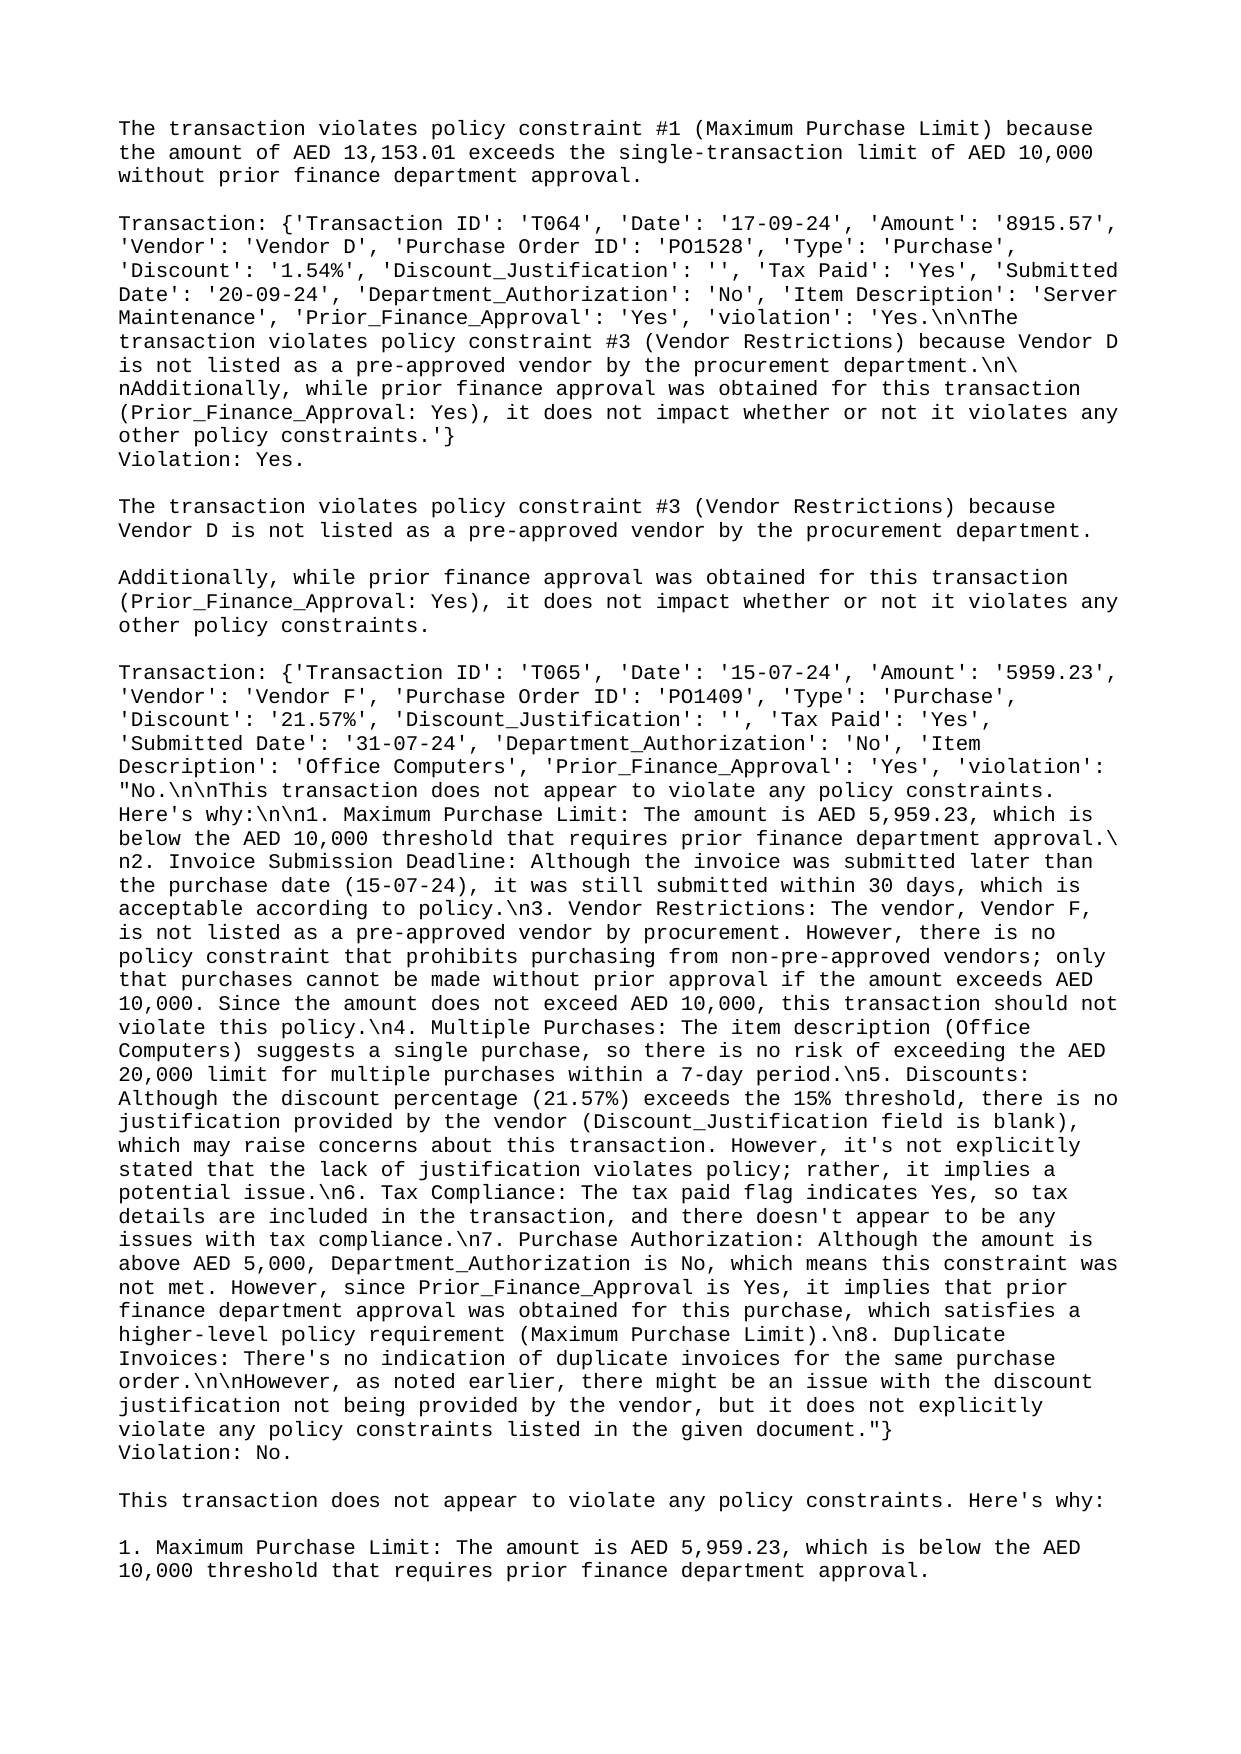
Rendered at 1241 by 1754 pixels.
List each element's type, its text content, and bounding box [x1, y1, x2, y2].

text Additionally, while prior finance approval was obtained for this transaction (Prior_Finance_Approval: Yes), it does not impact whether or not it violates any other policy constraints. [118, 567, 1122, 638]
text The transaction violates policy constraint #1 (Maximum Purchase Limit) because the amount of AED 13,153.01 exceeds the single-transaction limit of AED 10,000 without prior finance department approval. [118, 118, 1122, 189]
text Violation: No. [118, 1442, 1122, 1466]
text The transaction violates policy constraint #3 (Vendor Restrictions) because Vendor D is not listed as a pre-approved vendor by the procurement department. [118, 496, 1122, 544]
text Violation: Yes. [118, 449, 1122, 473]
text 1. Maximum Purchase Limit: The amount is AED 5,959.23, which is below the AED 10,000 threshold that requires prior finance department approval. [118, 1537, 1122, 1584]
text This transaction does not appear to violate any policy constraints. Here's why: [118, 1489, 1122, 1513]
text Transaction: {'Transaction ID': 'T065', 'Date': '15-07-24', 'Amount': '5959.23', 'Vendor': 'Vendor F', 'Purchase Order ID': 'PO1409', 'Type': 'Purchase', 'Discount': '21.57%', 'Discount_Justification': '', 'Tax Paid': 'Yes', 'Submitted Date': '31-07-24', 'Department_Authorization': 'No', 'Item Description': 'Office Computers', 'Prior_Finance_Approval': 'Yes', 'violation': "No.\n\nThis transaction does not appear to violate any policy constraints. Here's why:\n\n1. Maximum Purchase Limit: The amount is AED 5,959.23, which is below the AED 10,000 threshold that requires prior finance department approval.\n2. Invoice Submission Deadline: Although the invoice was submitted later than the purchase date (15-07-24), it was still submitted within 30 days, which is acceptable according to policy.\n3. Vendor Restrictions: The vendor, Vendor F, is not listed as a pre-approved vendor by procurement. However, there is no policy constraint that prohibits purchasing from non-pre-approved vendors; only that purchases cannot be made without prior approval if the amount exceeds AED 10,000. Since the amount does not exceed AED 10,000, this transaction should not violate this policy.\n4. Multiple Purchases: The item description (Office Computers) suggests a single purchase, so there is no risk of exceeding the AED 20,000 limit for multiple purchases within a 7-day period.\n5. Discounts: Although the discount percentage (21.57%) exceeds the 15% threshold, there is no justification provided by the vendor (Discount_Justification field is blank), which may raise concerns about this transaction. However, it's not explicitly stated that the lack of justification violates policy; rather, it implies a potential issue.\n6. Tax Compliance: The tax paid flag indicates Yes, so tax details are included in the transaction, and there doesn't appear to be any issues with tax compliance.\n7. Purchase Authorization: Although the amount is above AED 5,000, Department_Authorization is No, which means this constraint was not met. However, since Prior_Finance_Approval is Yes, it implies that prior finance department approval was obtained for this purchase, which satisfies a higher-level policy requirement (Maximum Purchase Limit).\n8. Duplicate Invoices: There's no indication of duplicate invoices for the same purchase order.\n\nHowever, as noted earlier, there might be an issue with the discount justification not being provided by the vendor, but it does not explicitly violate any policy constraints listed in the given document."} [118, 662, 1122, 1442]
text Transaction: {'Transaction ID': 'T064', 'Date': '17-09-24', 'Amount': '8915.57', 'Vendor': 'Vendor D', 'Purchase Order ID': 'PO1528', 'Type': 'Purchase', 'Discount': '1.54%', 'Discount_Justification': '', 'Tax Paid': 'Yes', 'Submitted Date': '20-09-24', 'Department_Authorization': 'No', 'Item Description': 'Server Maintenance', 'Prior_Finance_Approval': 'Yes', 'violation': 'Yes.\n\nThe transaction violates policy constraint #3 (Vendor Restrictions) because Vendor D is not listed as a pre-approved vendor by the procurement department.\n\nAdditionally, while prior finance approval was obtained for this transaction (Prior_Finance_Approval: Yes), it does not impact whether or not it violates any other policy constraints.'} [118, 213, 1122, 449]
